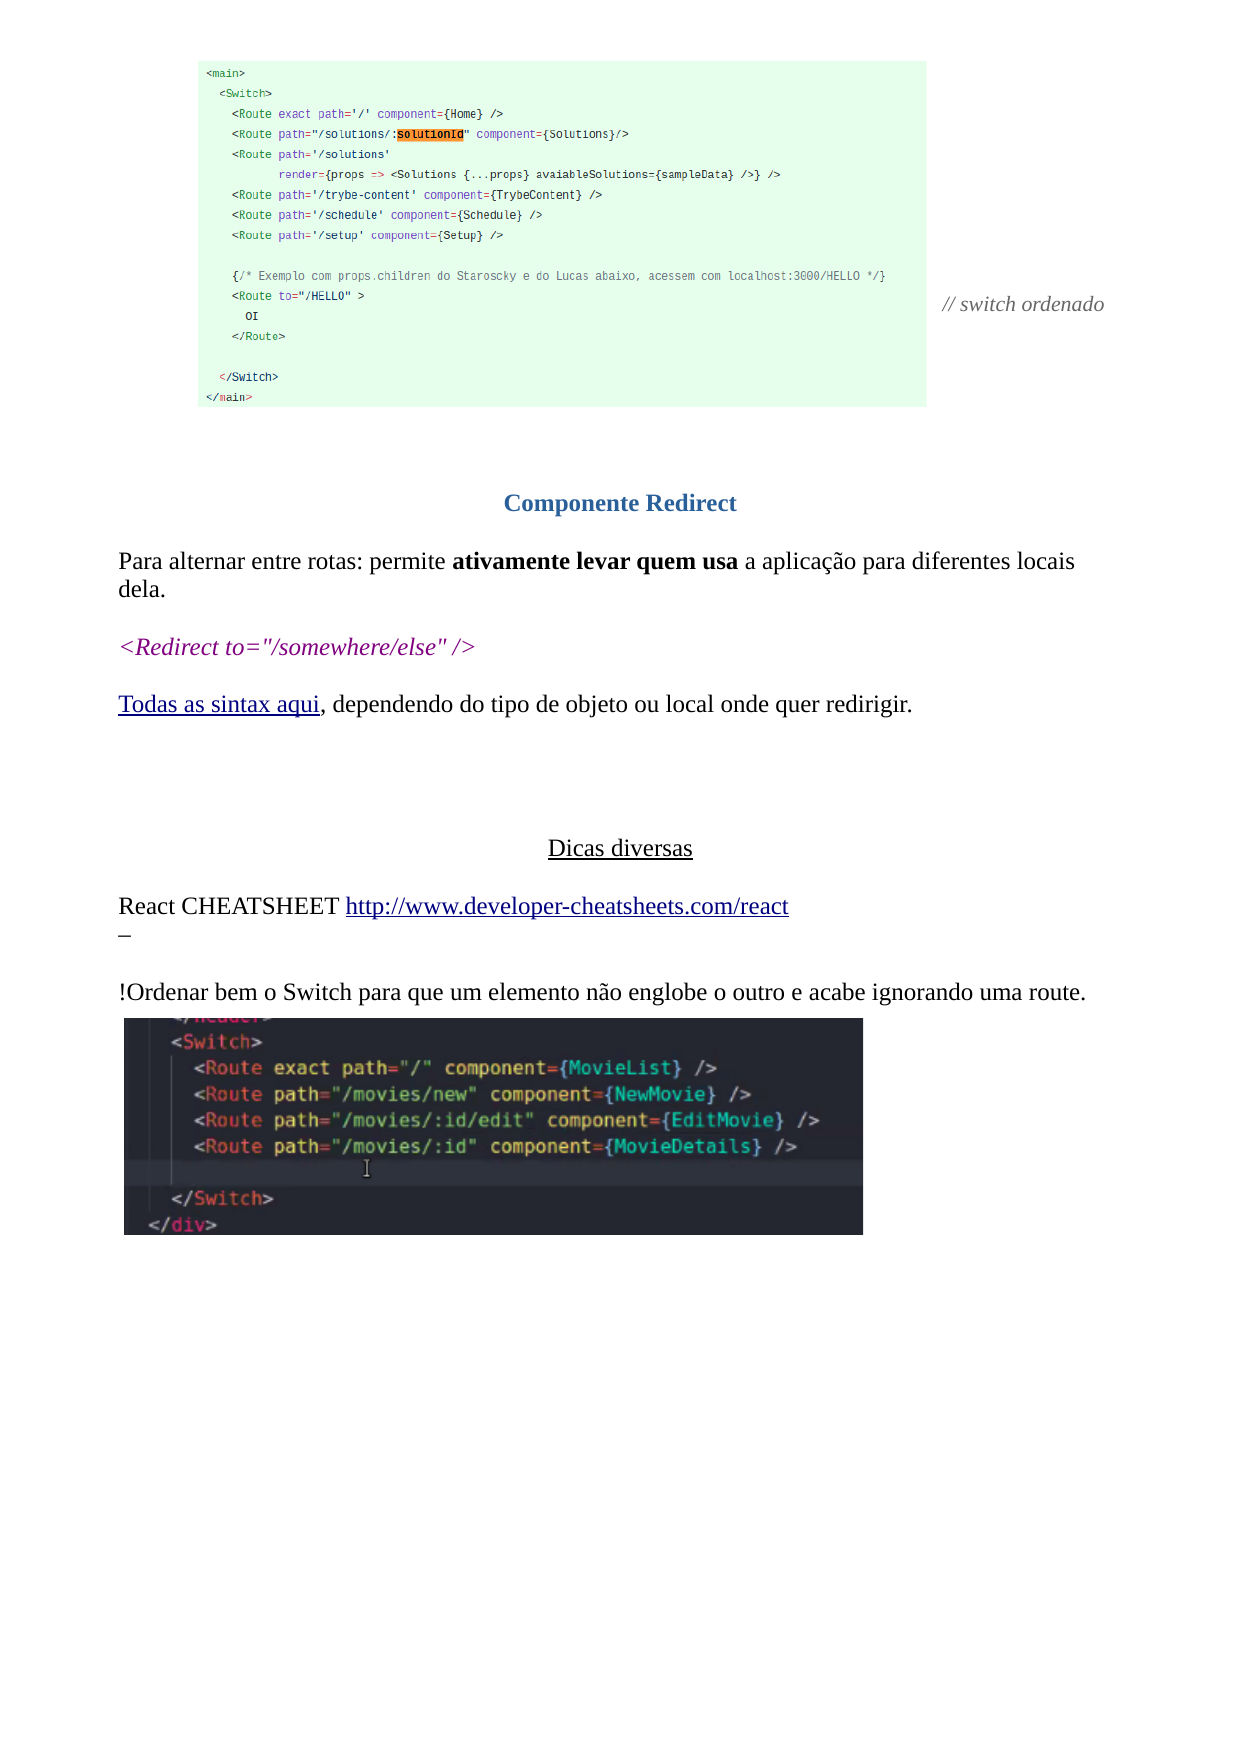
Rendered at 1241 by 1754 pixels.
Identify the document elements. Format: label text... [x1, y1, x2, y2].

text – [118, 919, 1122, 948]
text Dicas diversas [118, 833, 1122, 862]
text <Redirect to="/somewhere/else" /> [118, 632, 1122, 661]
text Para alternar entre rotas: permite ativamente levar quem usa a aplicação para diferentes locais dela. [118, 546, 1122, 603]
text // switch ordenado [927, 291, 1122, 316]
text Componente Redirect [118, 488, 1122, 517]
text !Ordenar bem o Switch para que um elemento não englobe o outro e acabe ignorando uma route. [118, 977, 1122, 1006]
picture [198, 61, 927, 407]
text React CHEATSHEET http://www.developer-cheatsheets.com/react [118, 891, 1122, 919]
text Todas as sintax aqui, dependendo do tipo de objeto ou local onde quer redirigir. [118, 689, 1122, 718]
text [118, 291, 198, 316]
picture [124, 1018, 864, 1235]
